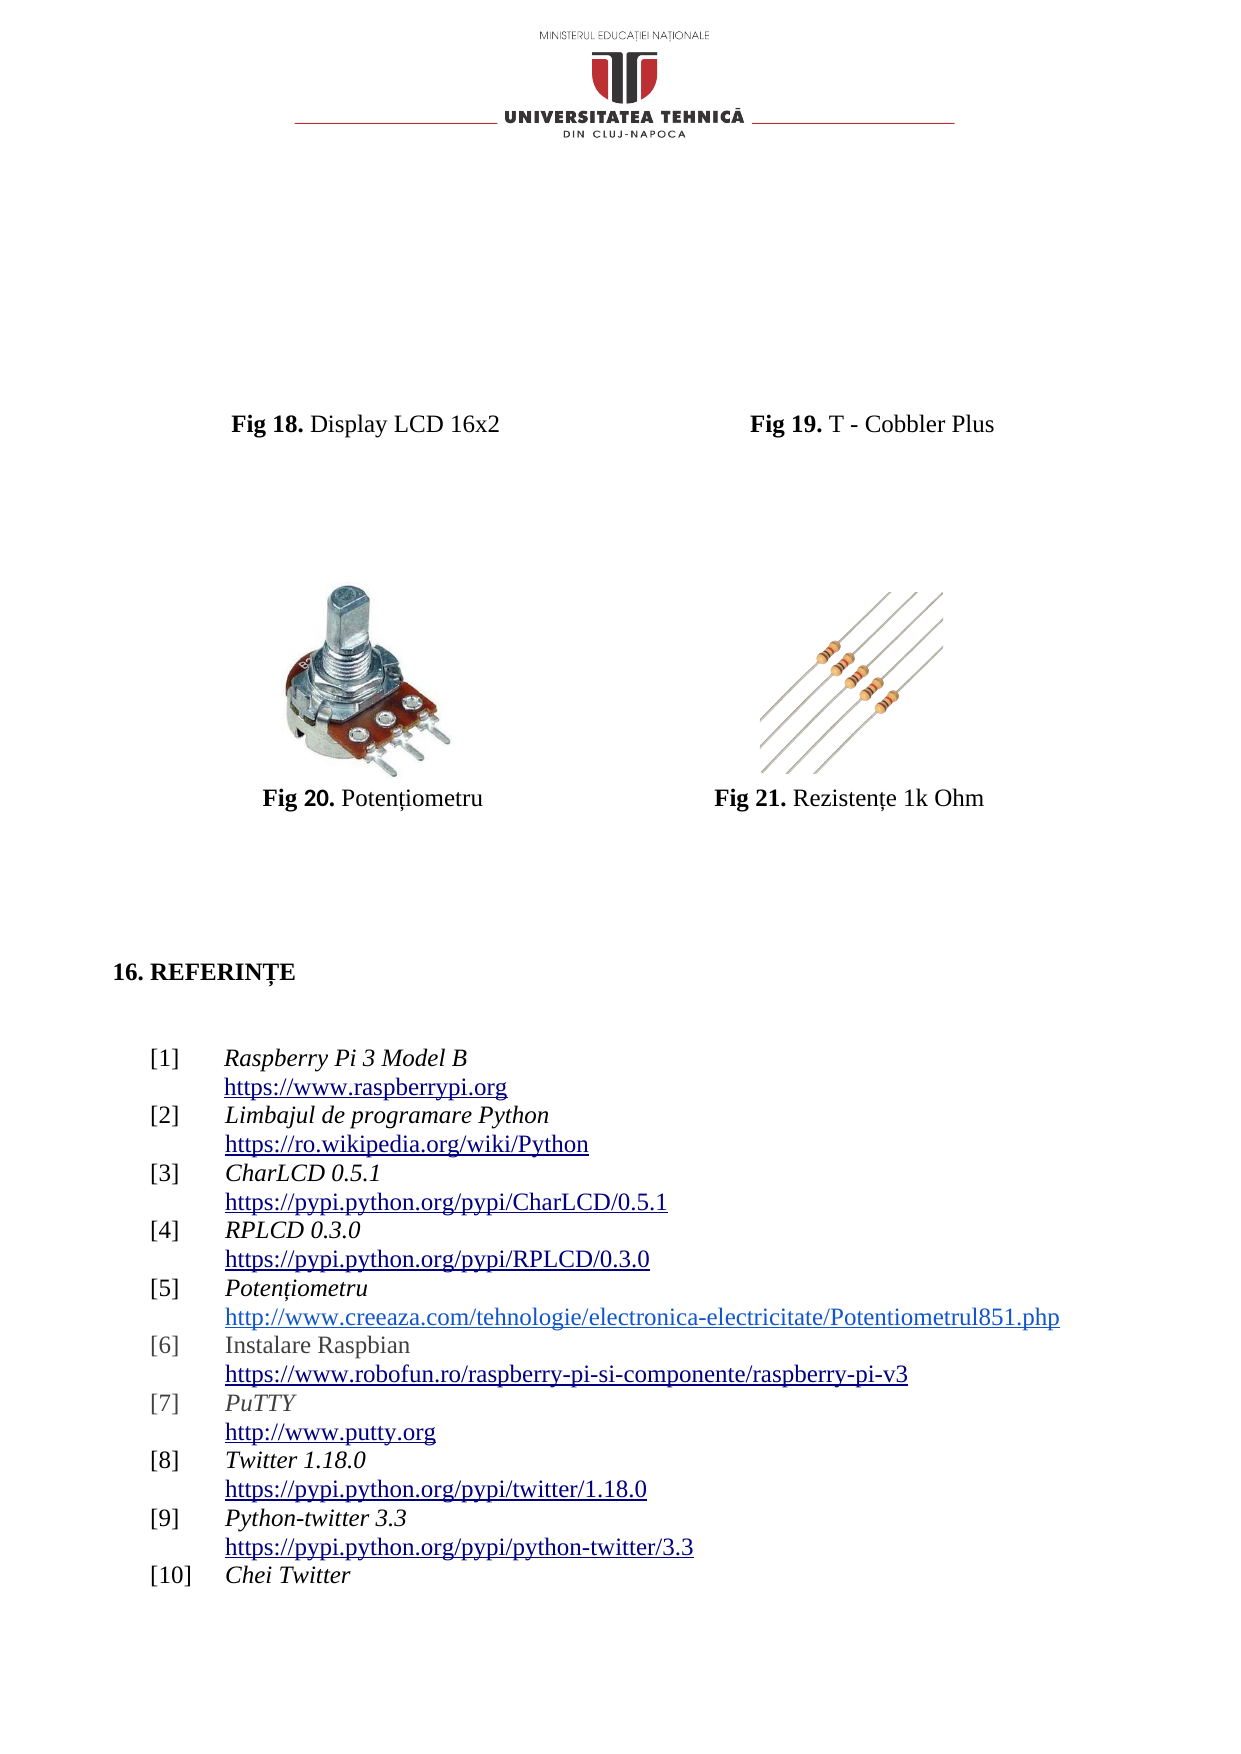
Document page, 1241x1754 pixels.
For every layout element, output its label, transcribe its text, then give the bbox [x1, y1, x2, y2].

text https://pypi.python.org/pypi/CharLCD/0.5.1 [150, 1187, 1090, 1216]
text Fig 20. Potențiometru Fig 21. Rezistențe 1k Ohm [150, 782, 1090, 813]
text [4] RPLCD 0.3.0 [150, 1216, 1090, 1244]
text https://www.robofun.ro/raspberry-pi-si-componente/raspberry-pi-v3 [150, 1359, 1090, 1388]
text [7] PuTTY [150, 1388, 1090, 1417]
text http://www.putty.org [150, 1417, 1090, 1446]
text http://www.creeaza.com/tehnologie/electronica-electricitate/Potentiometrul851.php [150, 1302, 1090, 1331]
text [9] Python-twitter 3.3 [150, 1503, 1090, 1532]
text [5] Potențiometru [150, 1273, 1090, 1302]
text https://ro.wikipedia.org/wiki/Python [150, 1129, 1090, 1158]
text https://pypi.python.org/pypi/twitter/1.18.0 [150, 1474, 1090, 1503]
text https://www.raspberrypi.org [150, 1072, 1090, 1101]
text Fig 18. Display LCD 16x2 Fig 19. T - Cobbler Plus [150, 409, 1090, 437]
text [6] Instalare Raspbian [150, 1331, 1090, 1359]
text [1] Raspberry Pi 3 Model B [150, 1043, 1090, 1072]
text [8] Twitter 1.18.0 [150, 1446, 1090, 1474]
text [2] Limbajul de programare Python [150, 1101, 1090, 1129]
text https://pypi.python.org/pypi/python-twitter/3.3 [150, 1532, 1090, 1561]
text https://pypi.python.org/pypi/RPLCD/0.3.0 [150, 1244, 1090, 1273]
text [3] CharLCD 0.5.1 [150, 1158, 1090, 1187]
list REFERINȚE [112, 957, 1090, 986]
text [10] Chei Twitter [150, 1561, 1090, 1589]
